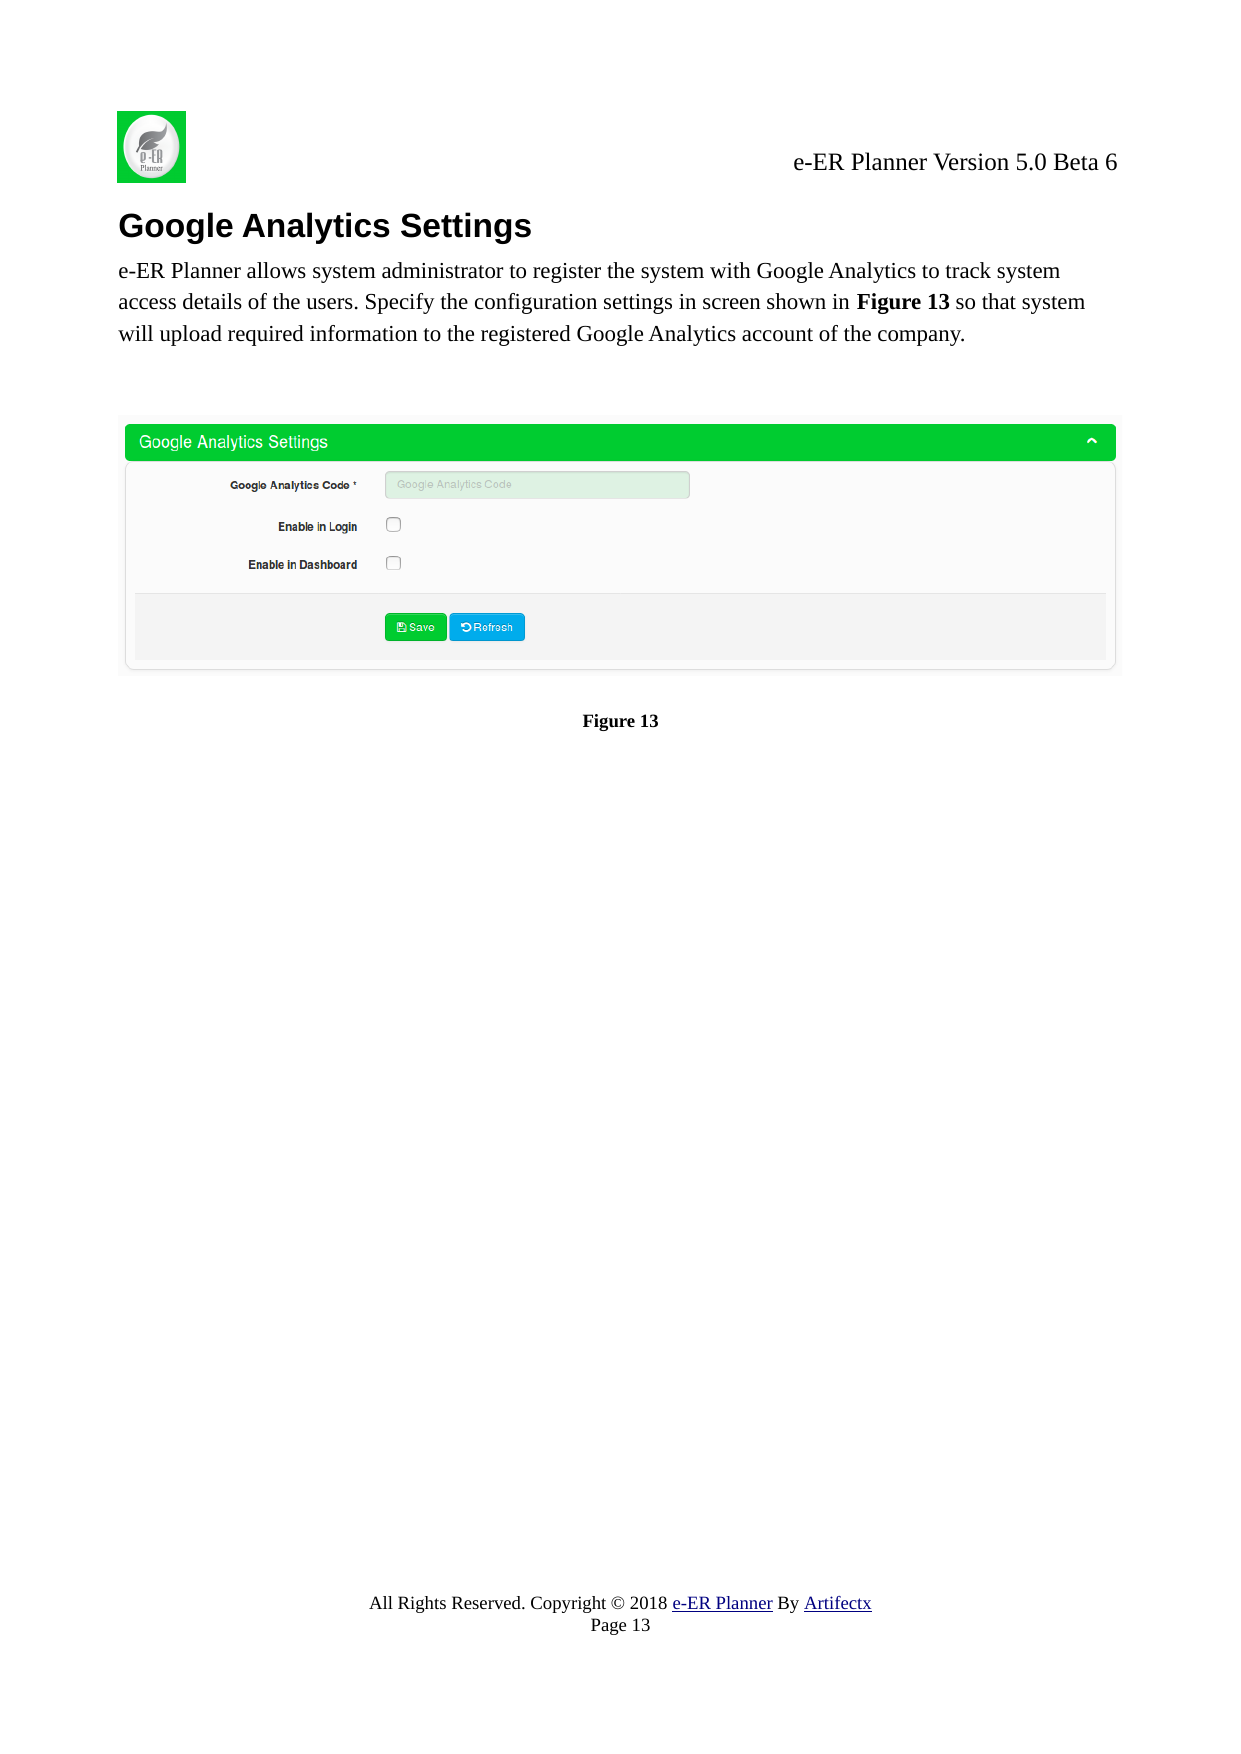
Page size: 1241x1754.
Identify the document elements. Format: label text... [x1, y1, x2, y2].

picture [117, 111, 186, 183]
text e-ER Planner allows system administrator to register the system with Google Analytics to track system access details of the users. Specify the configuration settings in screen shown in Figure 13 so that system will upload required information to the registered Google Analytics account of the company. [118, 257, 1122, 346]
subtitle Google Analytics Settings [118, 206, 1122, 244]
text Figure 13 [118, 710, 1122, 732]
picture [118, 415, 1123, 676]
